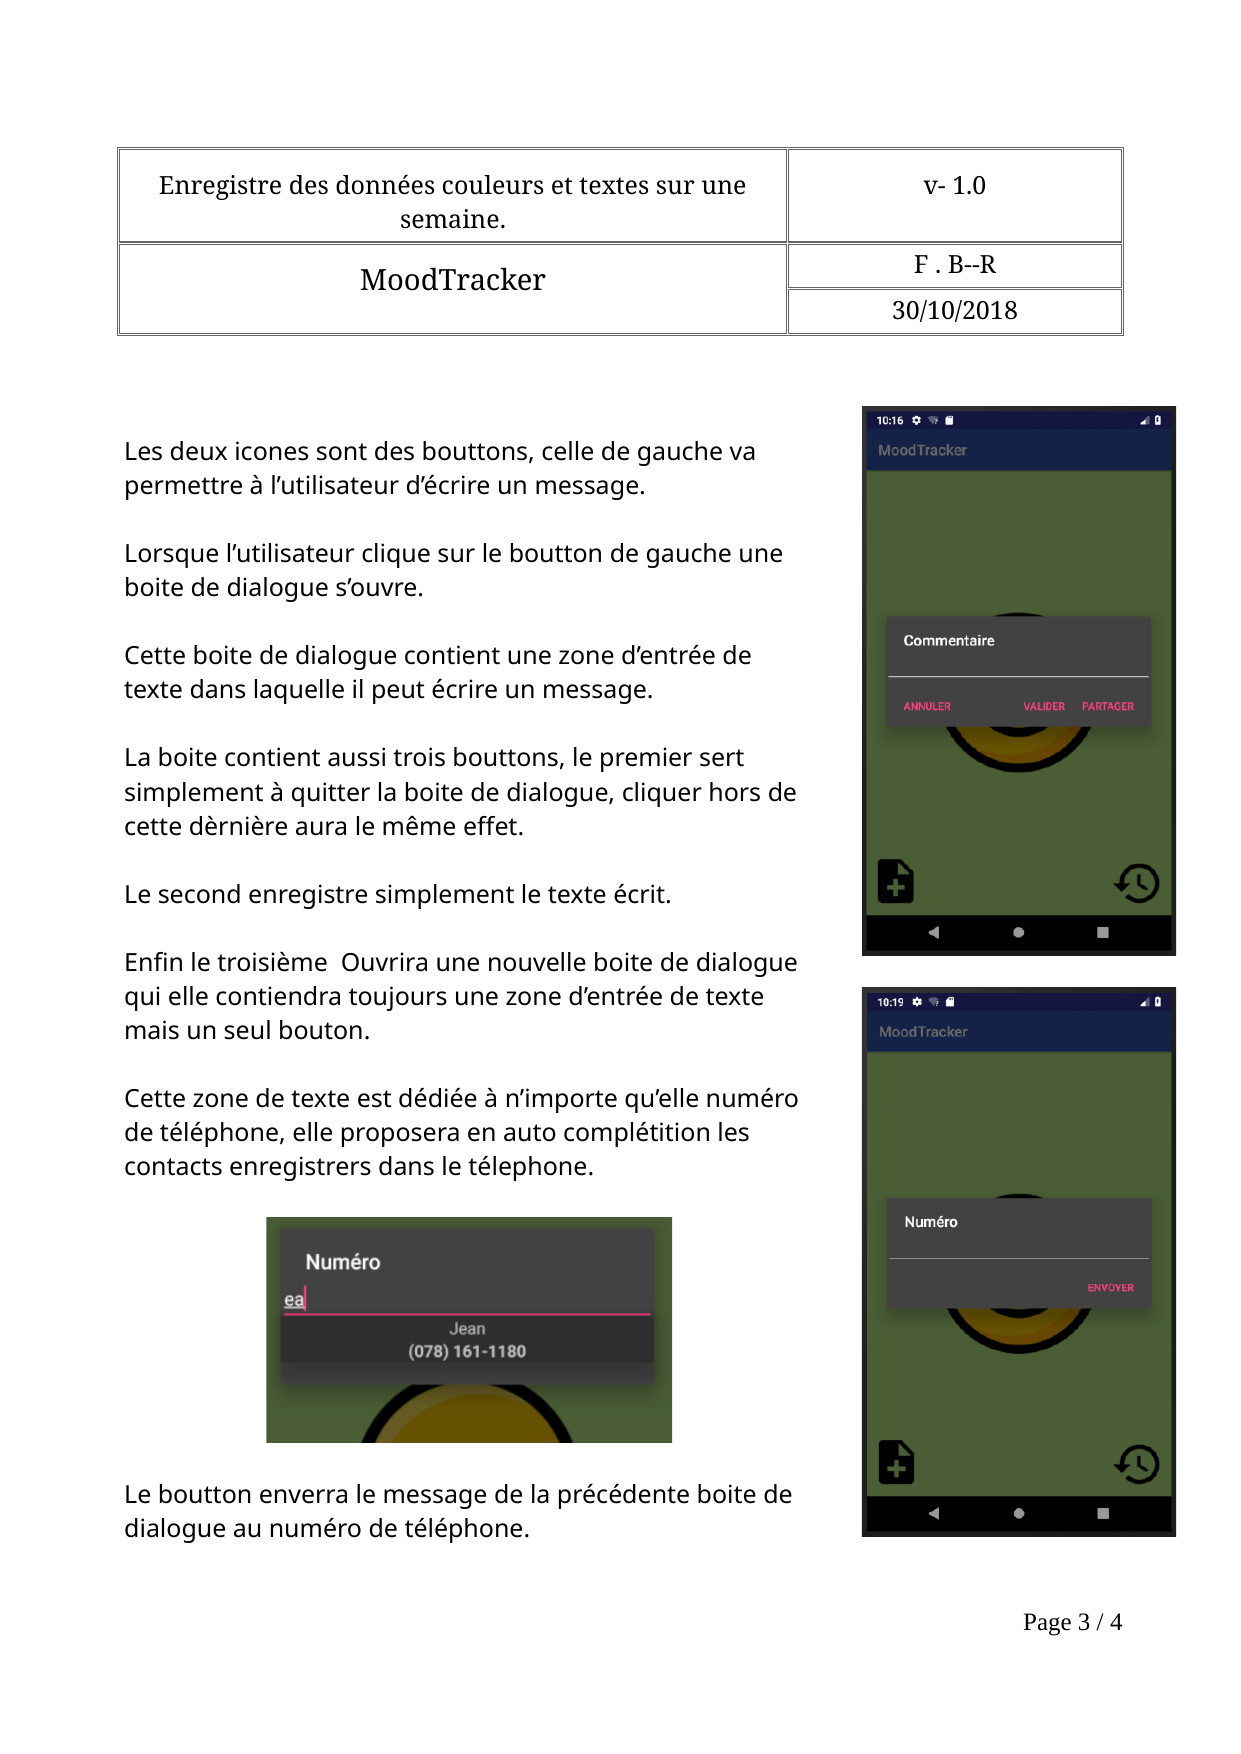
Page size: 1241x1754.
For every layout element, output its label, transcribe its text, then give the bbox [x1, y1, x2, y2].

picture [266, 1217, 673, 1443]
picture [861, 987, 1177, 1537]
picture [862, 406, 1177, 956]
table_header Les deux icones sont des bouttons, celle de gauche va permettre à l’utilisateur d’écrire un message. Lorsque l’utilisateur clique sur le boutton de gauche une boite de dialogue s’ouvre. Cette boite de dialogue contient une zone d’entrée de texte dans laquelle il peut écrire un message. La boite contient aussi trois bouttons, le premier sert simplement à quitter la boite de dialogue, cliquer hors de cette dèrnière aura le même effet. Le second enregistre simplement le texte écrit. Enfin le troisième Ouvrira une nouvelle boite de dialogue qui elle contiendra toujours une zone d’entrée de texte mais un seul bouton. Cette zone de texte est dédiée à n’importe qu’elle numéro de téléphone, elle proposera en auto complétition les contacts enregistrers dans le télephone. Le boutton enverra le message de la précédente boite de dialogue au numéro de téléphone. [118, 394, 820, 1550]
